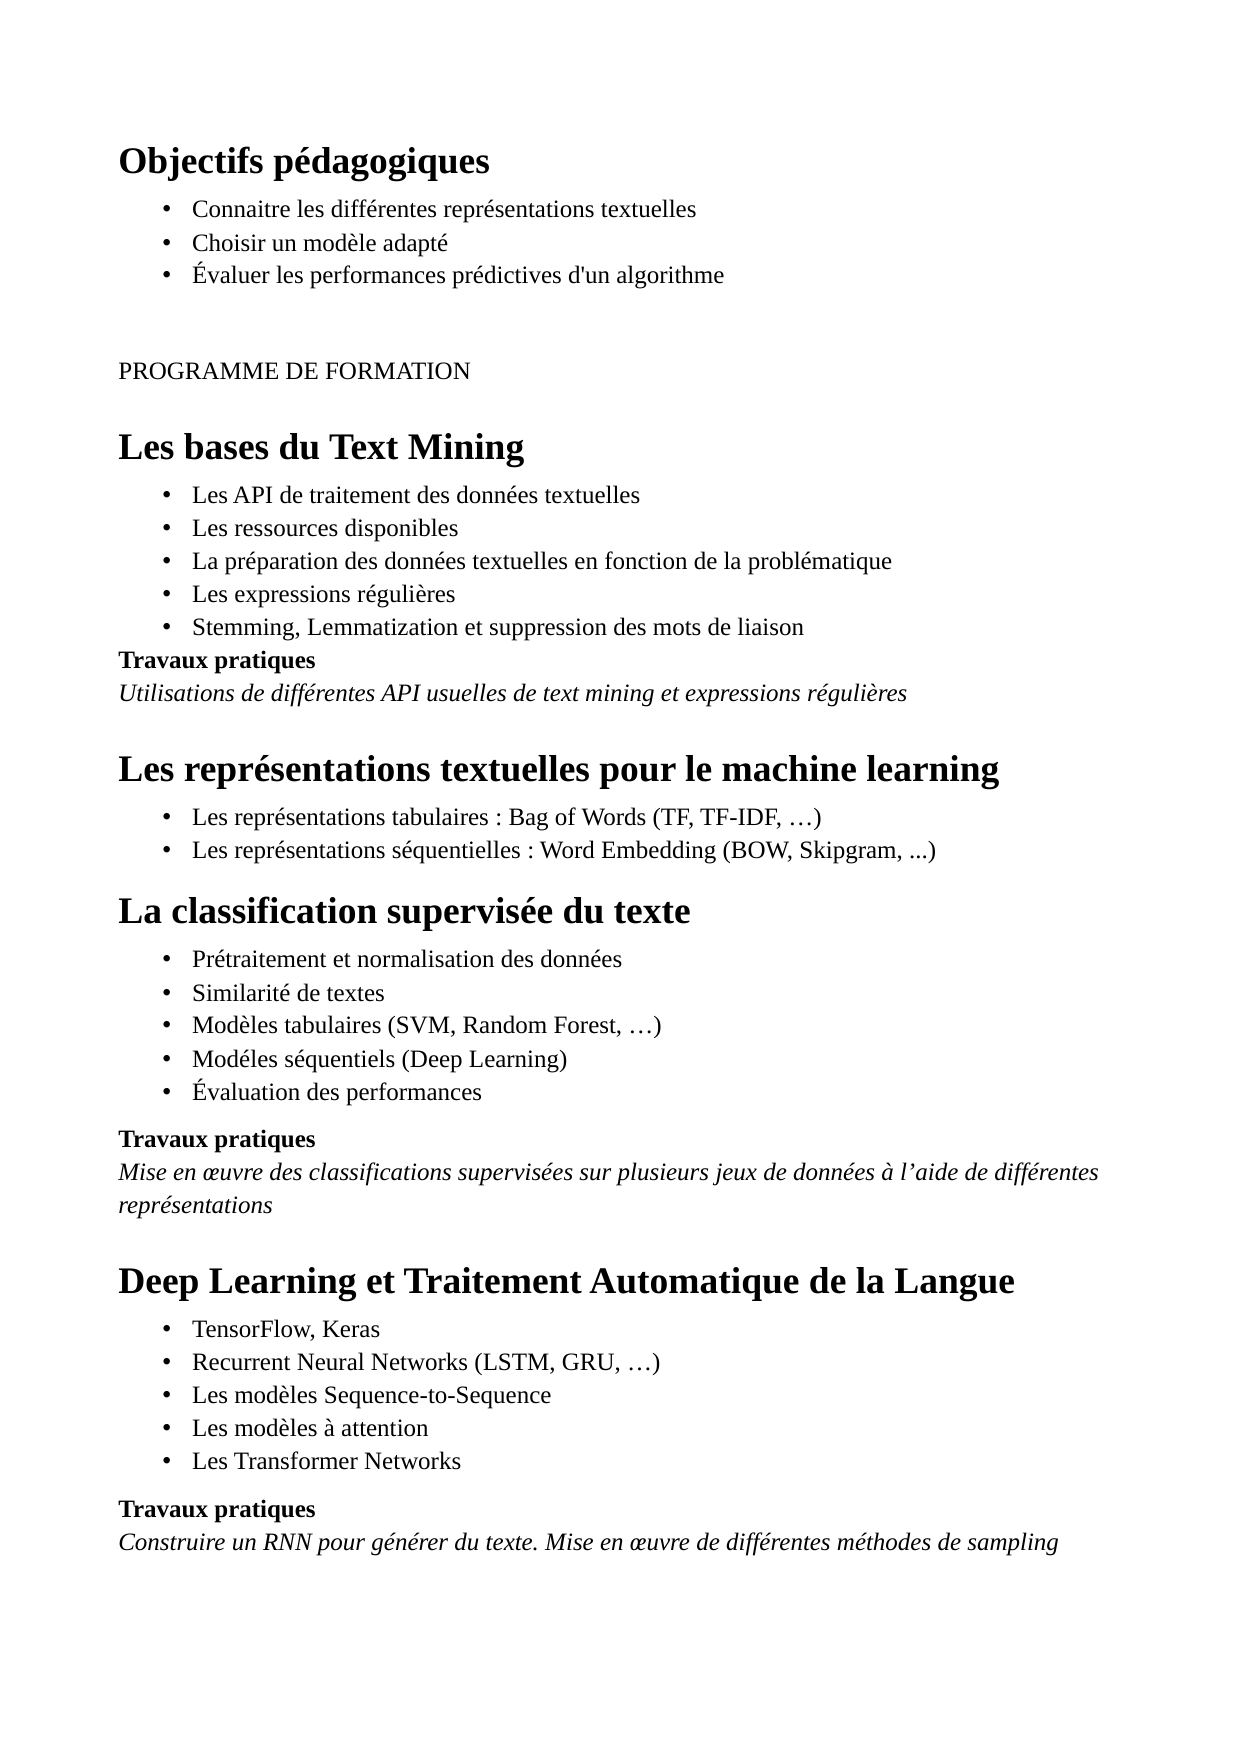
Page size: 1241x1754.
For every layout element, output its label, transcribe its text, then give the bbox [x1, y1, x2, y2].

list Les expressions régulières [162, 579, 1122, 608]
list Évaluation des performances [162, 1077, 1122, 1105]
list Évaluer les performances prédictives d'un algorithme [162, 261, 1122, 289]
subtitle Deep Learning et Traitement Automatique de la Langue [118, 1259, 1122, 1302]
subtitle La classification supervisée du texte [118, 889, 1122, 932]
text Travaux pratiques Construire un RNN pour générer du texte. Mise en œuvre de différentes méthodes de sampling [118, 1494, 1122, 1556]
list Les modèles Sequence-to-Sequence [162, 1380, 1122, 1409]
subtitle Objectifs pédagogiques [118, 139, 1122, 182]
list La préparation des données textuelles en fonction de la problématique [162, 546, 1122, 575]
list Modéles séquentiels (Deep Learning) [162, 1044, 1122, 1072]
list Prétraitement et normalisation des données [162, 944, 1122, 973]
text Travaux pratiques Mise en œuvre des classifications supervisées sur plusieurs jeux de données à l’aide de différentes représentations [118, 1124, 1122, 1219]
subtitle Les représentations textuelles pour le machine learning [118, 746, 1122, 789]
list Les représentations tabulaires : Bag of Words (TF, TF-IDF, …) [162, 802, 1122, 831]
list Choisir un modèle adapté [162, 228, 1122, 256]
list Similarité de textes [162, 978, 1122, 1006]
list Modèles tabulaires (SVM, Random Forest, …) [162, 1011, 1122, 1039]
list Les modèles à attention [162, 1413, 1122, 1442]
list Stemming, Lemmatization et suppression des mots de liaison [162, 612, 1122, 641]
subtitle Les bases du Text Mining [118, 424, 1122, 467]
list Les API de traitement des données textuelles [162, 480, 1122, 509]
list Connaitre les différentes représentations textuelles [162, 194, 1122, 223]
list Les ressources disponibles [162, 513, 1122, 542]
list Les représentations séquentielles : Word Embedding (BOW, Skipgram, ...) [162, 835, 1122, 864]
list Les Transformer Networks [162, 1446, 1122, 1475]
list TensorFlow, Keras [162, 1314, 1122, 1343]
list Recurrent Neural Networks (LSTM, GRU, …) [162, 1347, 1122, 1376]
text Travaux pratiques Utilisations de différentes API usuelles de text mining et expressions régulières [118, 645, 1122, 707]
text PROGRAMME DE FORMATION [118, 356, 1122, 384]
